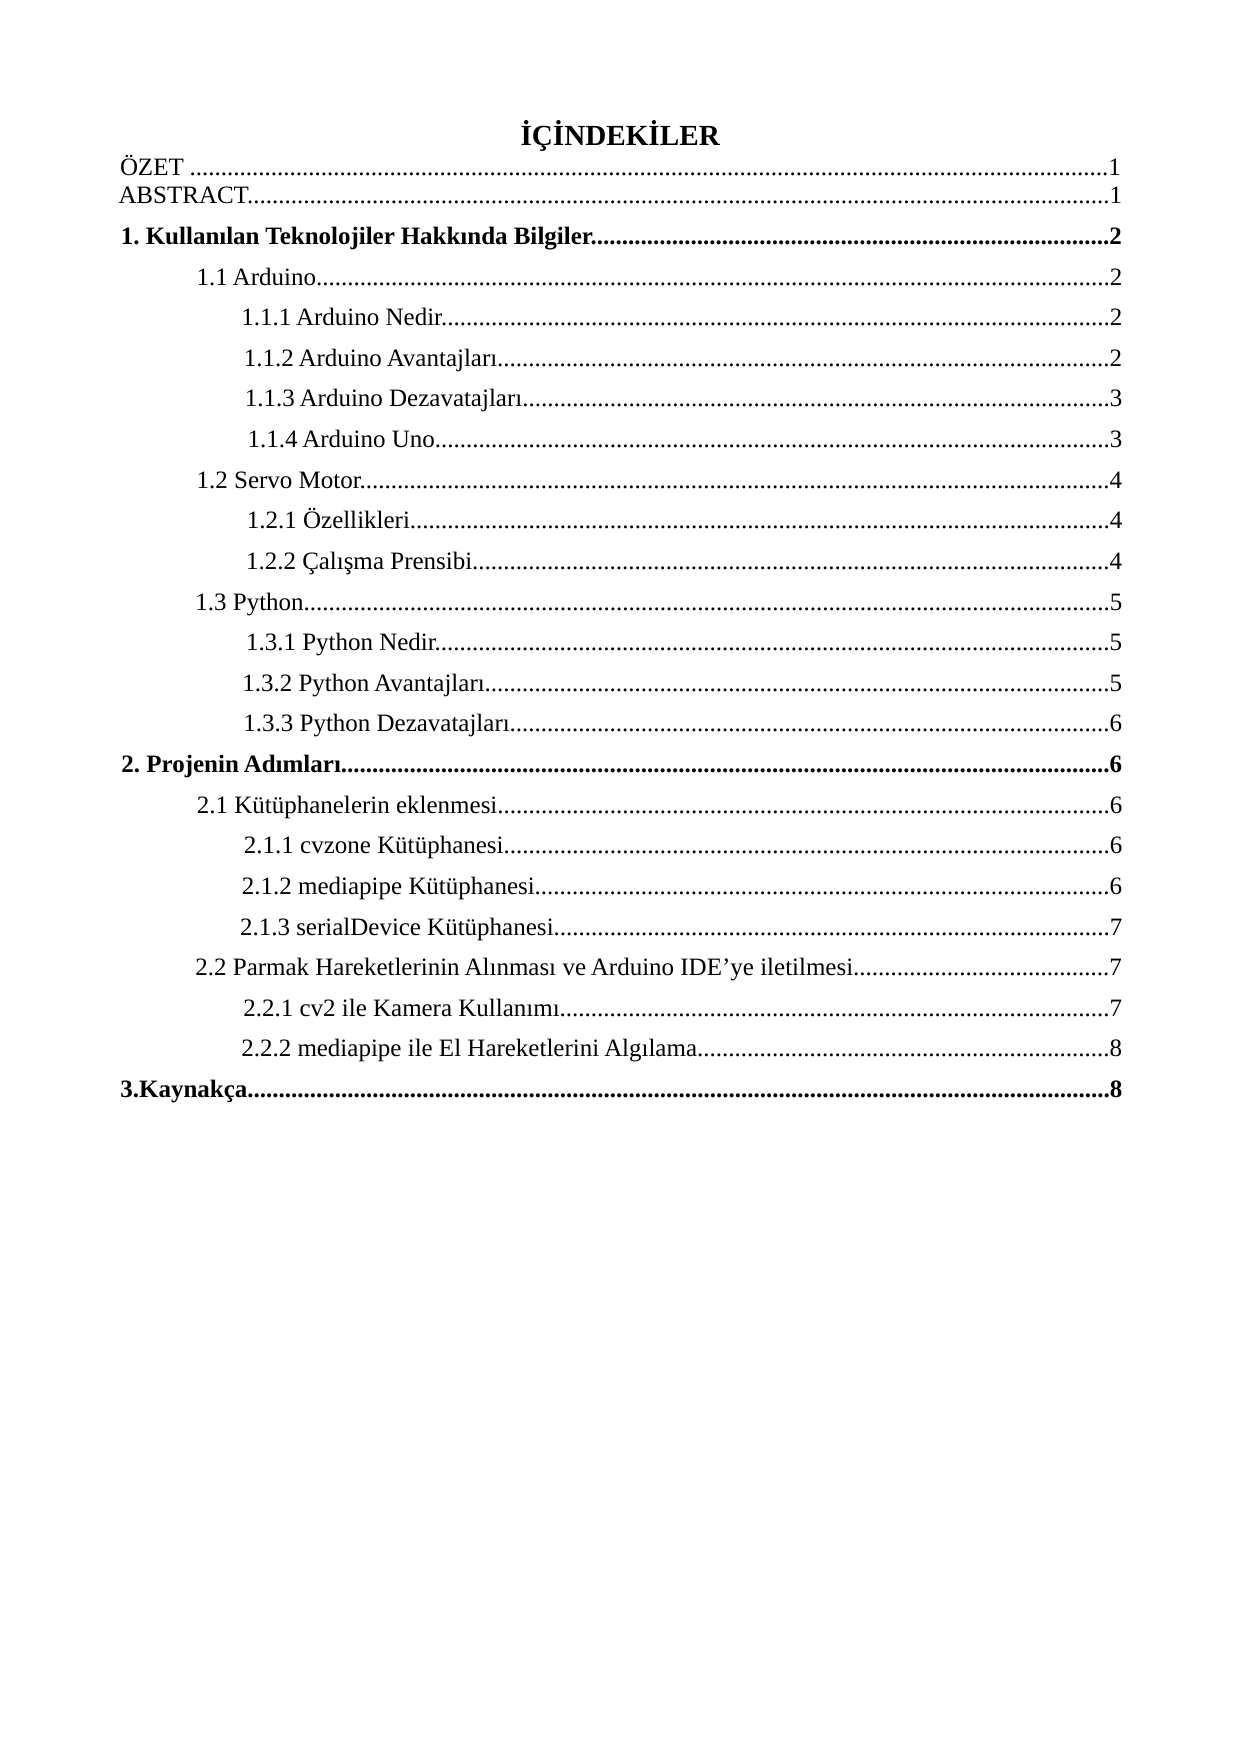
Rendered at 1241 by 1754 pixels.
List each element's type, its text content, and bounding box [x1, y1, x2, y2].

text 1.1.4 Arduino Uno............................................................................................................3 [118, 424, 1122, 453]
text 2.1.2 mediapipe Kütüphanesi............................................................................................6 [118, 871, 1122, 900]
text 2.2 Parmak Hareketlerinin Alınması ve Arduino IDE’ye iletilmesi.........................................7 [118, 952, 1122, 981]
text 1.2.2 Çalışma Prensibi......................................................................................................4 [118, 546, 1122, 575]
text 1.3.1 Python Nedir............................................................................................................5 [118, 627, 1122, 656]
text İÇİNDEKİLER ÖZET ...................................................................................................................................................1ABSTRACT..........................................................................................................................................1 [118, 118, 1122, 209]
text 1.3.2 Python Avantajları....................................................................................................5 [118, 668, 1122, 697]
text 2.1 Kütüphanelerin eklenmesi..................................................................................................6 [118, 790, 1122, 818]
text 1.3 Python.................................................................................................................................5 [118, 587, 1122, 615]
text 2. Projenin Adımları...........................................................................................................................6 [118, 749, 1122, 778]
text 1.2 Servo Motor........................................................................................................................4 [118, 465, 1122, 493]
text 1.2.1 Özellikleri................................................................................................................4 [118, 505, 1122, 534]
text 3.Kaynakça..........................................................................................................................................8 [118, 1074, 1122, 1103]
text 2.1.1 cvzone Kütüphanesi.................................................................................................6 [118, 830, 1122, 859]
text 2.1.3 serialDevice Kütüphanesi.........................................................................................7 [118, 912, 1122, 940]
text 1.1 Arduino...............................................................................................................................2 [118, 262, 1122, 290]
text 2.2.2 mediapipe ile El Hareketlerini Algılama..................................................................8 [118, 1033, 1122, 1062]
text 1.1.1 Arduino Nedir...........................................................................................................2 [118, 302, 1122, 331]
text 2.2.1 cv2 ile Kamera Kullanımı........................................................................................7 [118, 993, 1122, 1022]
text 1.1.2 Arduino Avantajları..................................................................................................2 [118, 343, 1122, 372]
text 1. Kullanılan Teknolojiler Hakkında Bilgiler...................................................................................2 [118, 221, 1122, 250]
text 1.3.3 Python Dezavatajları................................................................................................6 [118, 708, 1122, 737]
text 1.1.3 Arduino Dezavatajları..............................................................................................3 [118, 383, 1122, 412]
